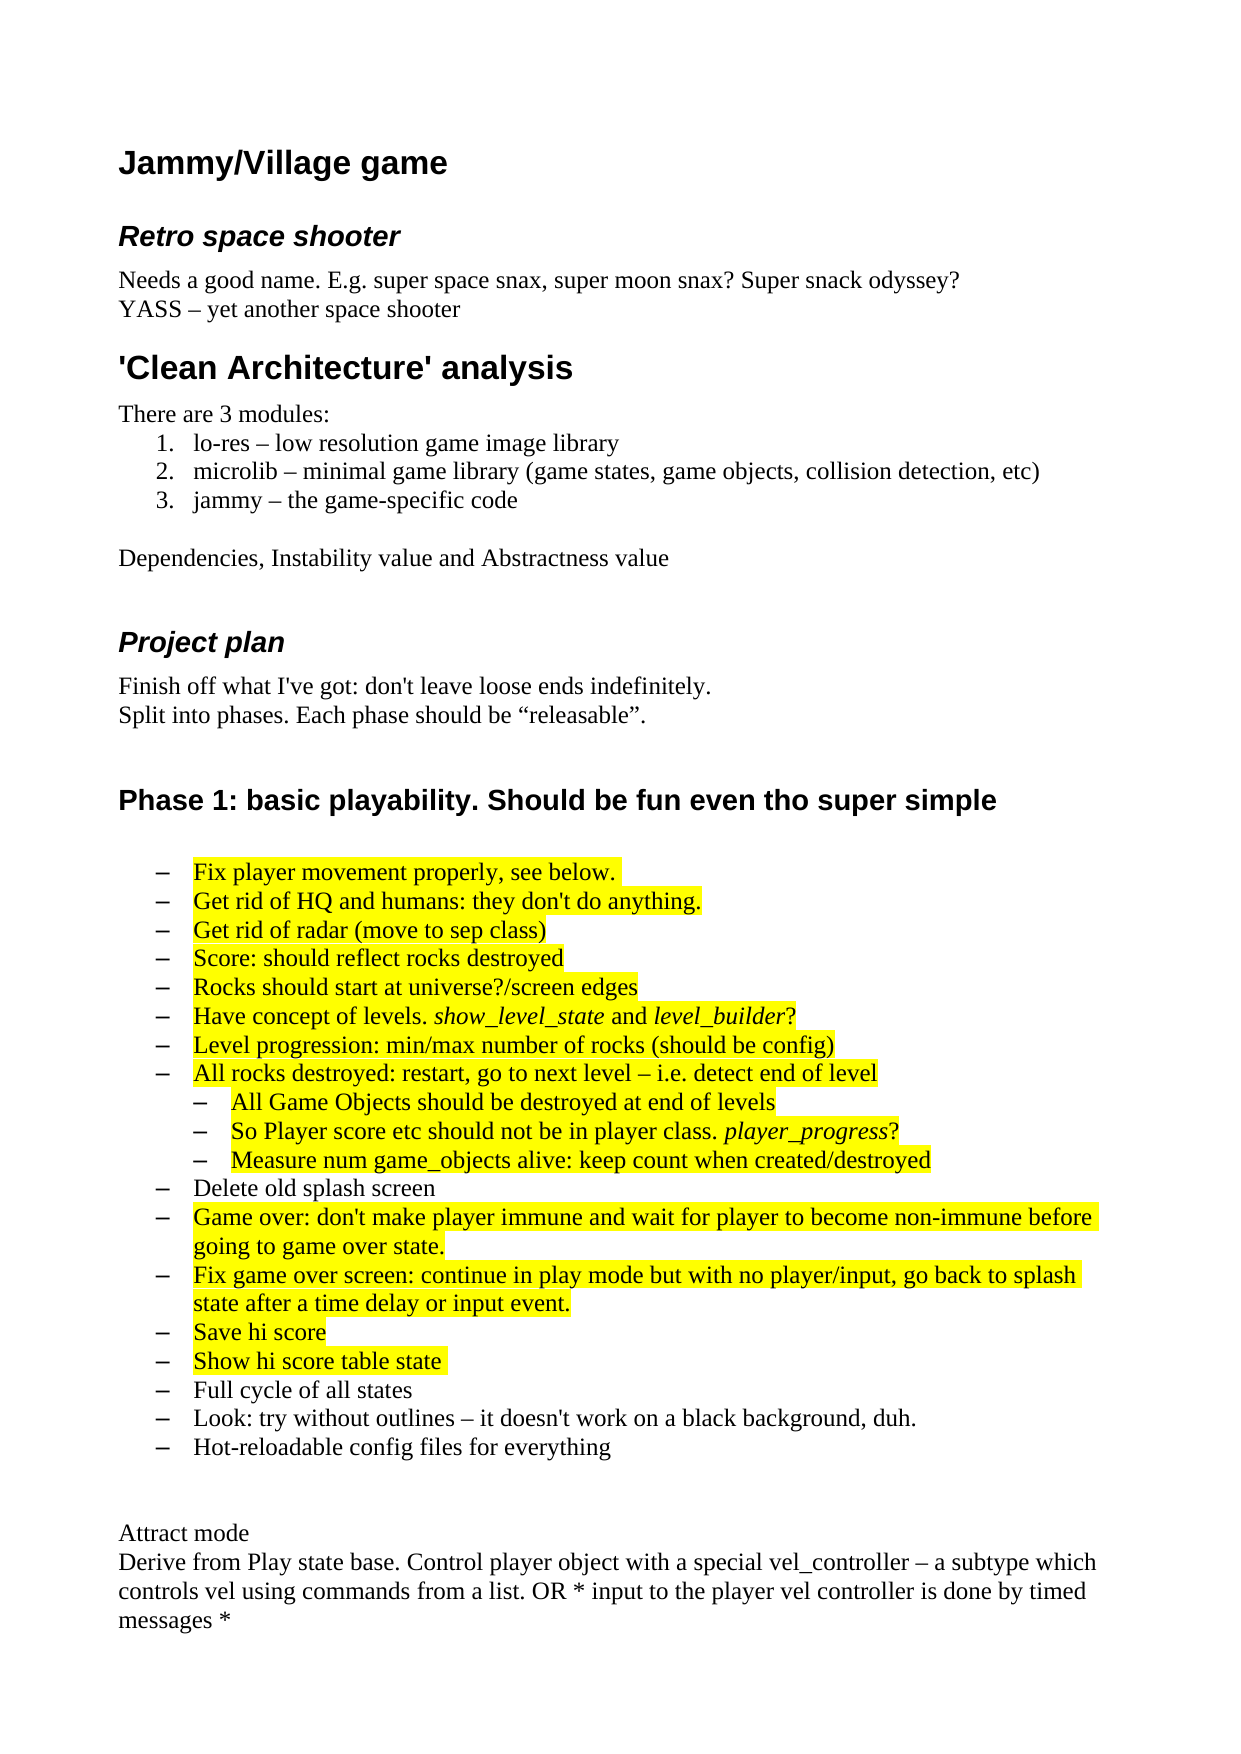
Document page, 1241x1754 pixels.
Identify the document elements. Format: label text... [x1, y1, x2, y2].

subtitle Jammy/Village game [118, 143, 1122, 182]
list Fix game over screen: continue in play mode but with no player/input, go back to splash state after a time delay or input event. [156, 1260, 1122, 1317]
text Attract mode [118, 1518, 1122, 1547]
list Save hi score [156, 1317, 1122, 1346]
subtitle Project plan [118, 625, 1122, 659]
text There are 3 modules: [118, 399, 1122, 428]
list Have concept of levels. show_level_state and level_builder? [156, 1001, 1122, 1030]
list All rocks destroyed: restart, go to next level – i.e. detect end of level [156, 1058, 1122, 1087]
list Delete old splash screen [156, 1173, 1122, 1202]
text Derive from Play state base. Control player object with a special vel_controller – a subtype which controls vel using commands from a list. OR * input to the player vel controller is done by timed messages * [118, 1547, 1122, 1633]
list All Game Objects should be destroyed at end of levels [193, 1087, 1122, 1116]
subtitle Phase 1: basic playability. Should be fun even tho super simple [118, 782, 1122, 816]
list Look: try without outlines – it doesn't work on a black background, duh. [156, 1403, 1122, 1432]
list Fix player movement properly, see below. [156, 857, 1122, 886]
list Get rid of HQ and humans: they don't do anything. [156, 886, 1122, 915]
text Dependencies, Instability value and Abstractness value [118, 543, 1122, 571]
list Level progression: min/max number of rocks (should be config) [156, 1030, 1122, 1058]
text YASS – yet another space shooter [118, 294, 1122, 323]
list microlib – minimal game library (game states, game objects, collision detection, etc) [156, 456, 1122, 485]
text Split into phases. Each phase should be “releasable”. [118, 700, 1122, 729]
subtitle Retro space shooter [118, 219, 1122, 253]
list lo-res – low resolution game image library [156, 428, 1122, 456]
list Show hi score table state [156, 1346, 1122, 1375]
text Finish off what I've got: don't leave loose ends indefinitely. [118, 671, 1122, 700]
list Score: should reflect rocks destroyed [156, 943, 1122, 972]
list Rocks should start at universe?/screen edges [156, 972, 1122, 1001]
list Game over: don't make player immune and wait for player to become non-immune before going to game over state. [156, 1202, 1122, 1260]
subtitle 'Clean Architecture' analysis [118, 348, 1122, 386]
list Hot-reloadable config files for everything [156, 1432, 1122, 1461]
text Needs a good name. E.g. super space snax, super moon snax? Super snack odyssey? [118, 265, 1122, 294]
list Full cycle of all states [156, 1375, 1122, 1403]
list jammy – the game-specific code [156, 485, 1122, 514]
list Measure num game_objects alive: keep count when created/destroyed [193, 1145, 1122, 1173]
list So Player score etc should not be in player class. player_progress? [193, 1116, 1122, 1145]
list Get rid of radar (move to sep class) [156, 915, 1122, 943]
